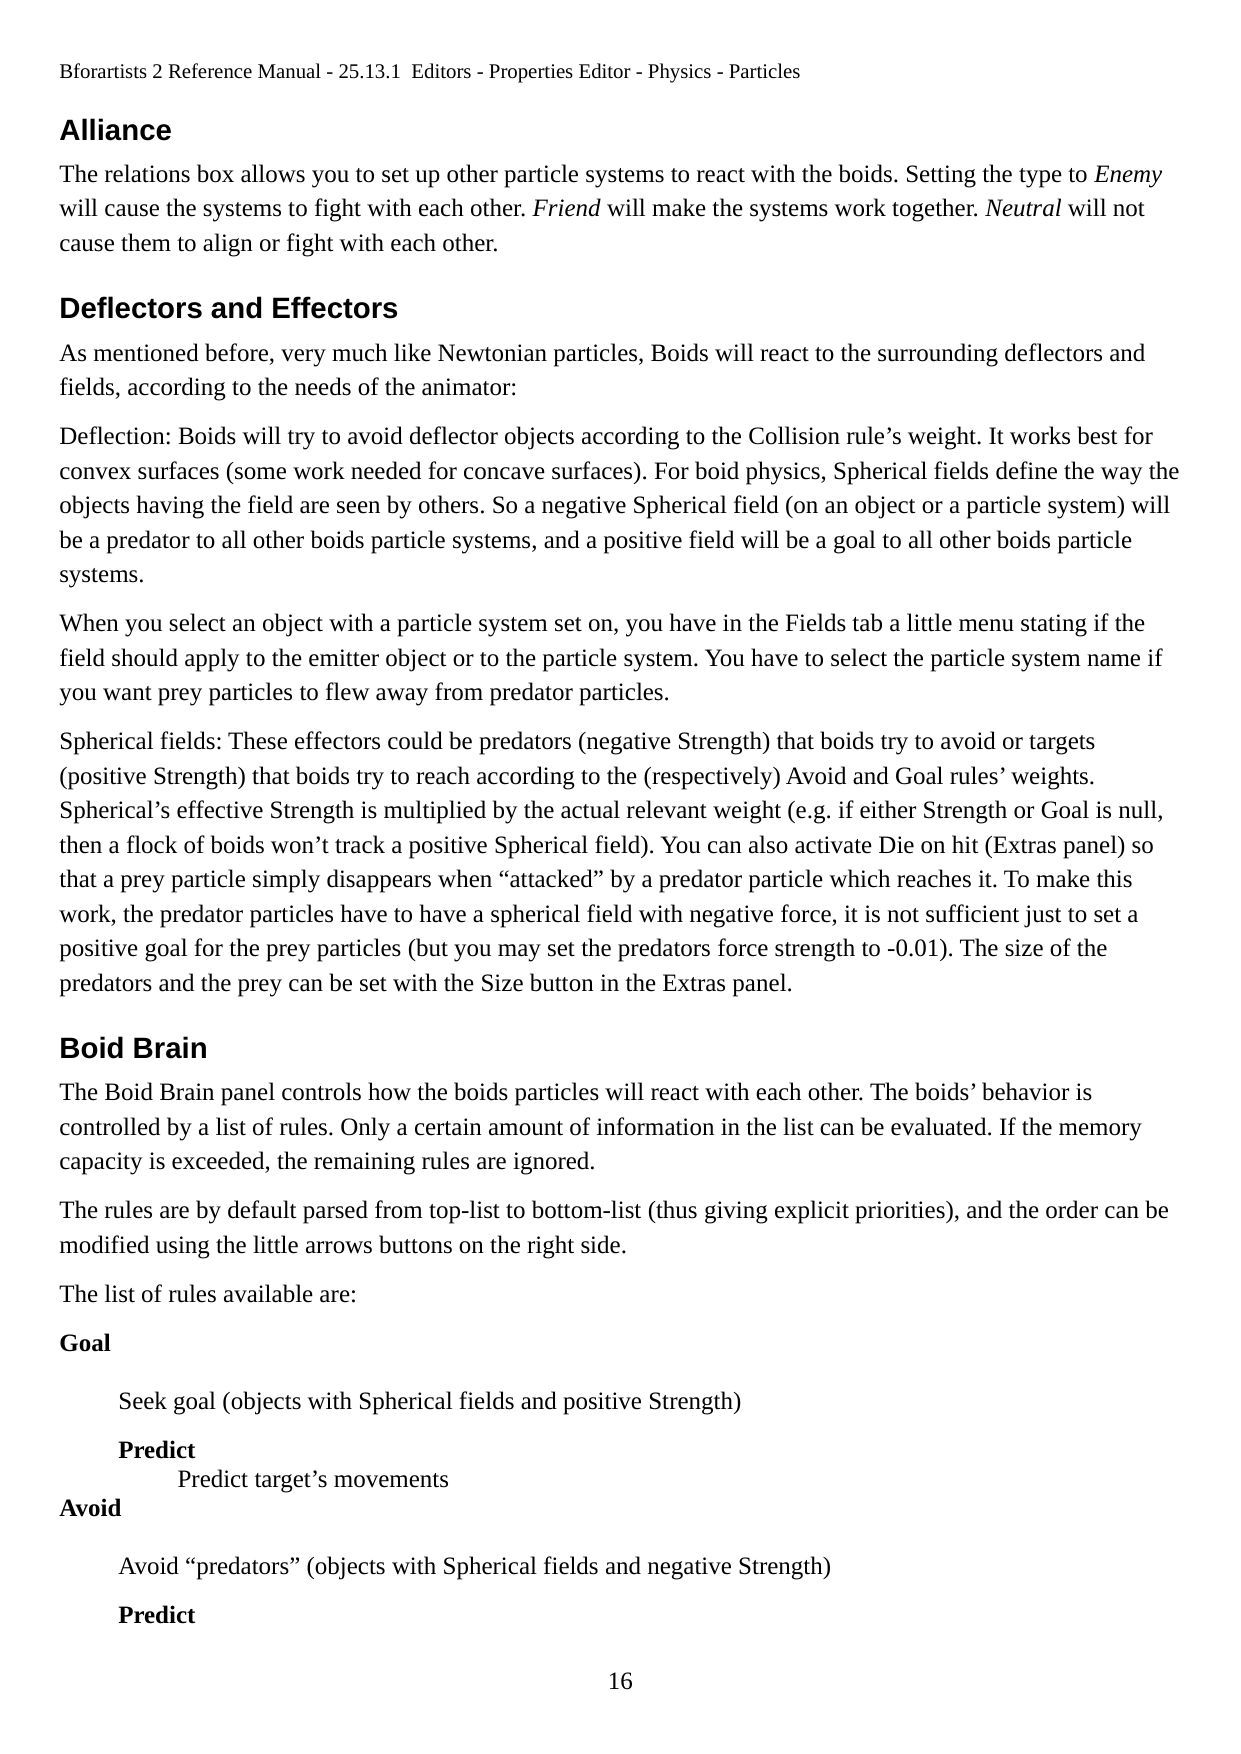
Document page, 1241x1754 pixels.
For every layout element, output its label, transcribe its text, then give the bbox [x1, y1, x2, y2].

text The list of rules available are: [59, 1279, 1181, 1308]
text When you select an object with a particle system set on, you have in the Fields tab a little menu stating if the field should apply to the emitter object or to the particle system. You have to select the particle system name if you want prey particles to flew away from predator particles. [59, 608, 1181, 706]
list Predict target’s movements [177, 1464, 1181, 1493]
text Avoid “predators” (objects with Spherical fields and negative Strength) [118, 1551, 1181, 1580]
text The Boid Brain panel controls how the boids particles will react with each other. The boids’ behavior is controlled by a list of rules. Only a certain amount of information in the list can be evaluated. If the memory capacity is exceeded, the remaining rules are ignored. [59, 1077, 1181, 1175]
subtitle Predict [118, 1435, 1181, 1464]
text Deflection: Boids will try to avoid deflector objects according to the Collision rule’s weight. It works best for convex surfaces (some work needed for concave surfaces). For boid physics, Spherical fields define the way the objects having the field are seen by others. So a negative Spherical field (on an object or a particle system) will be a predator to all other boids particle systems, and a positive field will be a goal to all other boids particle systems. [59, 421, 1181, 588]
text Seek goal (objects with Spherical fields and positive Strength) [118, 1386, 1181, 1415]
text Spherical fields: These effectors could be predators (negative Strength) that boids try to avoid or targets (positive Strength) that boids try to reach according to the (respectively) Avoid and Goal rules’ weights. Spherical’s effective Strength is multiplied by the actual relevant weight (e.g. if either Strength or Goal is null, then a flock of boids won’t track a positive Spherical field). You can also activate Die on hit (Extras panel) so that a prey particle simply disappears when “attacked” by a predator particle which reaches it. To make this work, the predator particles have to have a spherical field with negative force, it is not sufficient just to set a positive goal for the prey particles (but you may set the predators force strength to -0.01). The size of the predators and the prey can be set with the Size button in the Extras panel. [59, 726, 1181, 996]
text The rules are by default parsed from top-list to bottom-list (thus giving explicit priorities), and the order can be modified using the little arrows buttons on the right side. [59, 1196, 1181, 1259]
subtitle Deflectors and Effectors [59, 291, 1181, 325]
subtitle Avoid [59, 1493, 1181, 1522]
text As mentioned before, very much like Newtonian particles, Boids will react to the surrounding deflectors and fields, according to the needs of the animator: [59, 338, 1181, 401]
subtitle Alliance [59, 113, 1181, 146]
subtitle Predict [118, 1600, 1181, 1629]
text The relations box allows you to set up other particle systems to react with the boids. Setting the type to Enemy will cause the systems to fight with each other. Friend will make the systems work together. Neutral will not cause them to align or fight with each other. [59, 159, 1181, 257]
subtitle Boid Brain [59, 1031, 1181, 1065]
subtitle Goal [59, 1328, 1181, 1357]
